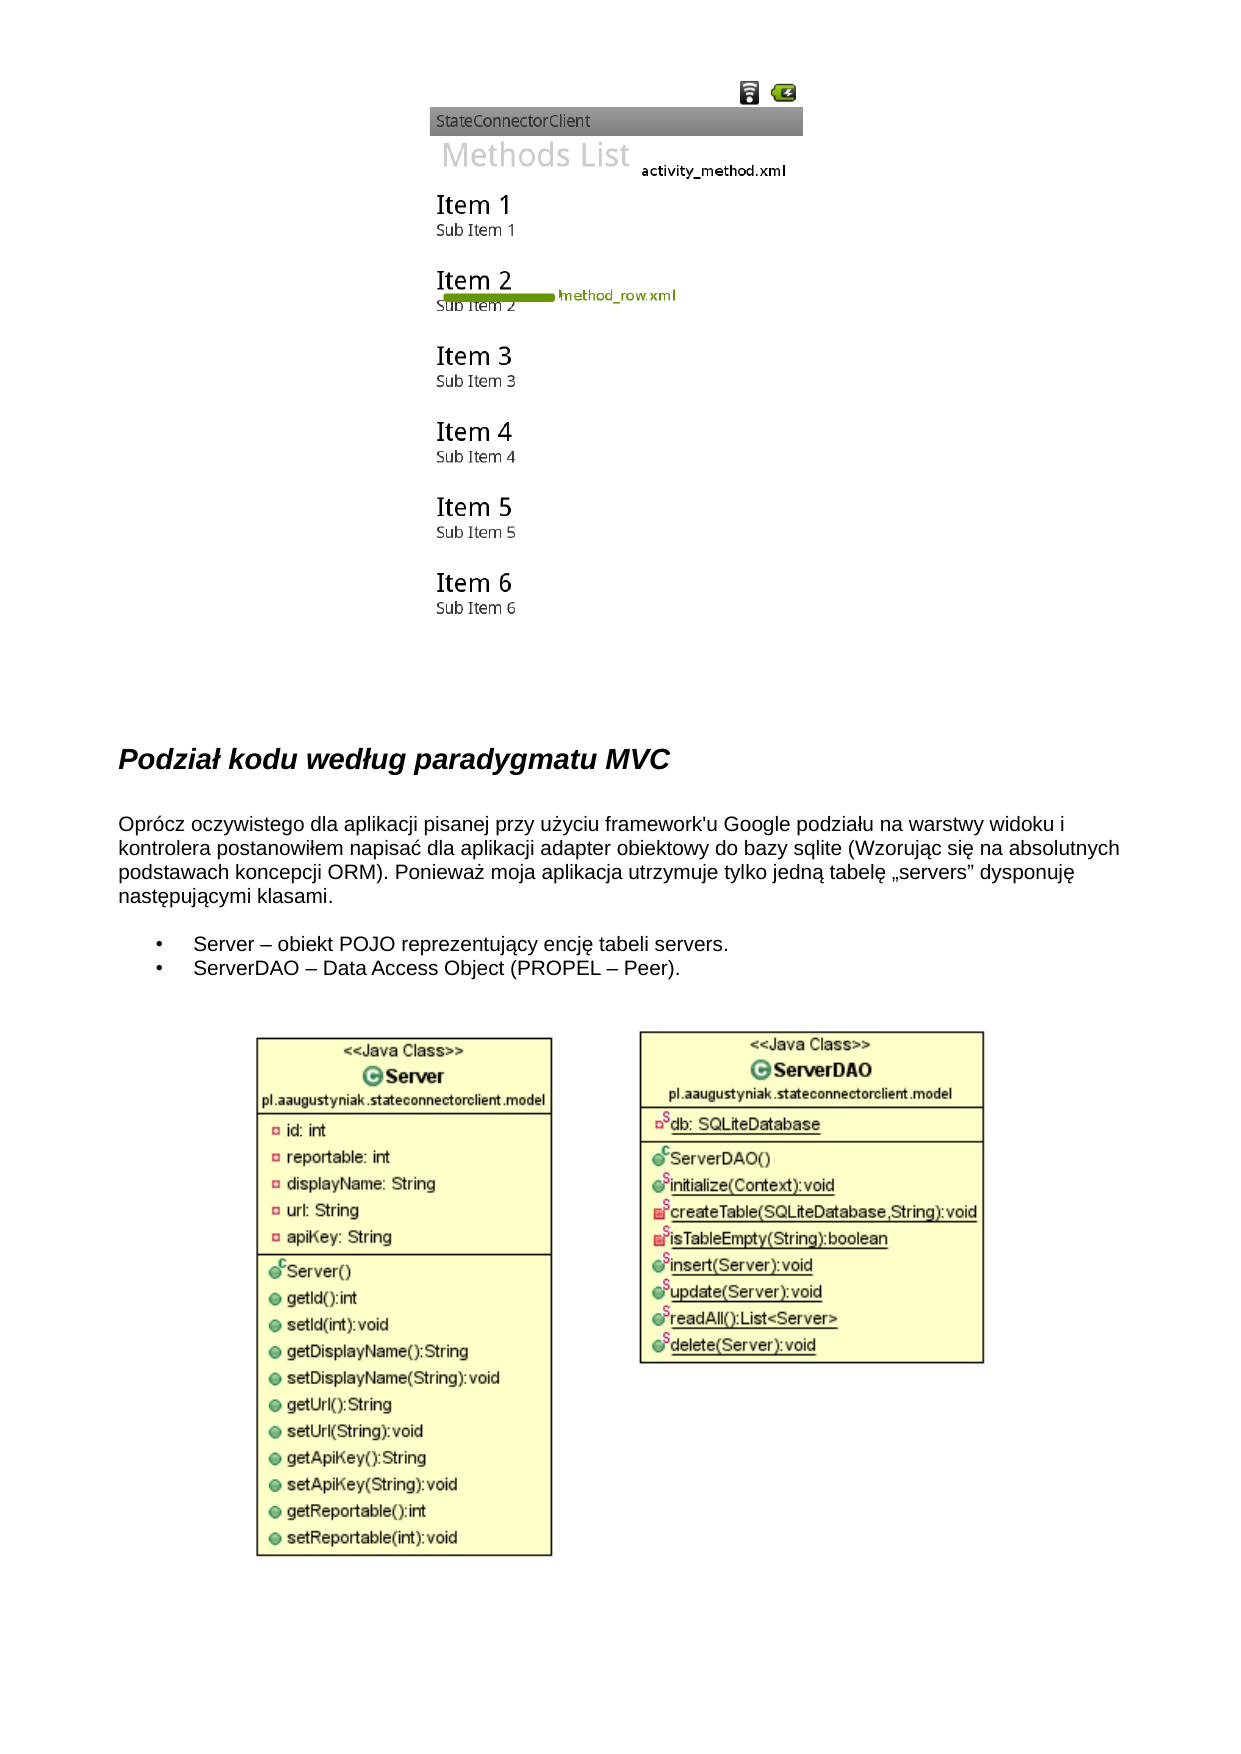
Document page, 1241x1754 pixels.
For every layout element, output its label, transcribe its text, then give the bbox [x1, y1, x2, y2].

text Oprócz oczywistego dla aplikacji pisanej przy użyciu framework'u Google podziału na warstwy widoku i kontrolera postanowiłem napisać dla aplikacji adapter obiektowy do bazy sqlite (Wzorując się na absolutnych podstawach koncepcji ORM). Ponieważ moja aplikacja utrzymuje tylko jedną tabelę „servers” dysponuję następującymi klasami. [118, 812, 1122, 908]
list Server – obiekt POJO reprezentujący encję tabeli servers. [156, 932, 1122, 956]
subtitle Podział kodu według paradygmatu MVC [118, 742, 1122, 776]
picture [252, 1027, 989, 1561]
list ServerDAO – Data Access Object (PROPEL – Peer). [156, 956, 1122, 980]
picture [429, 78, 803, 639]
